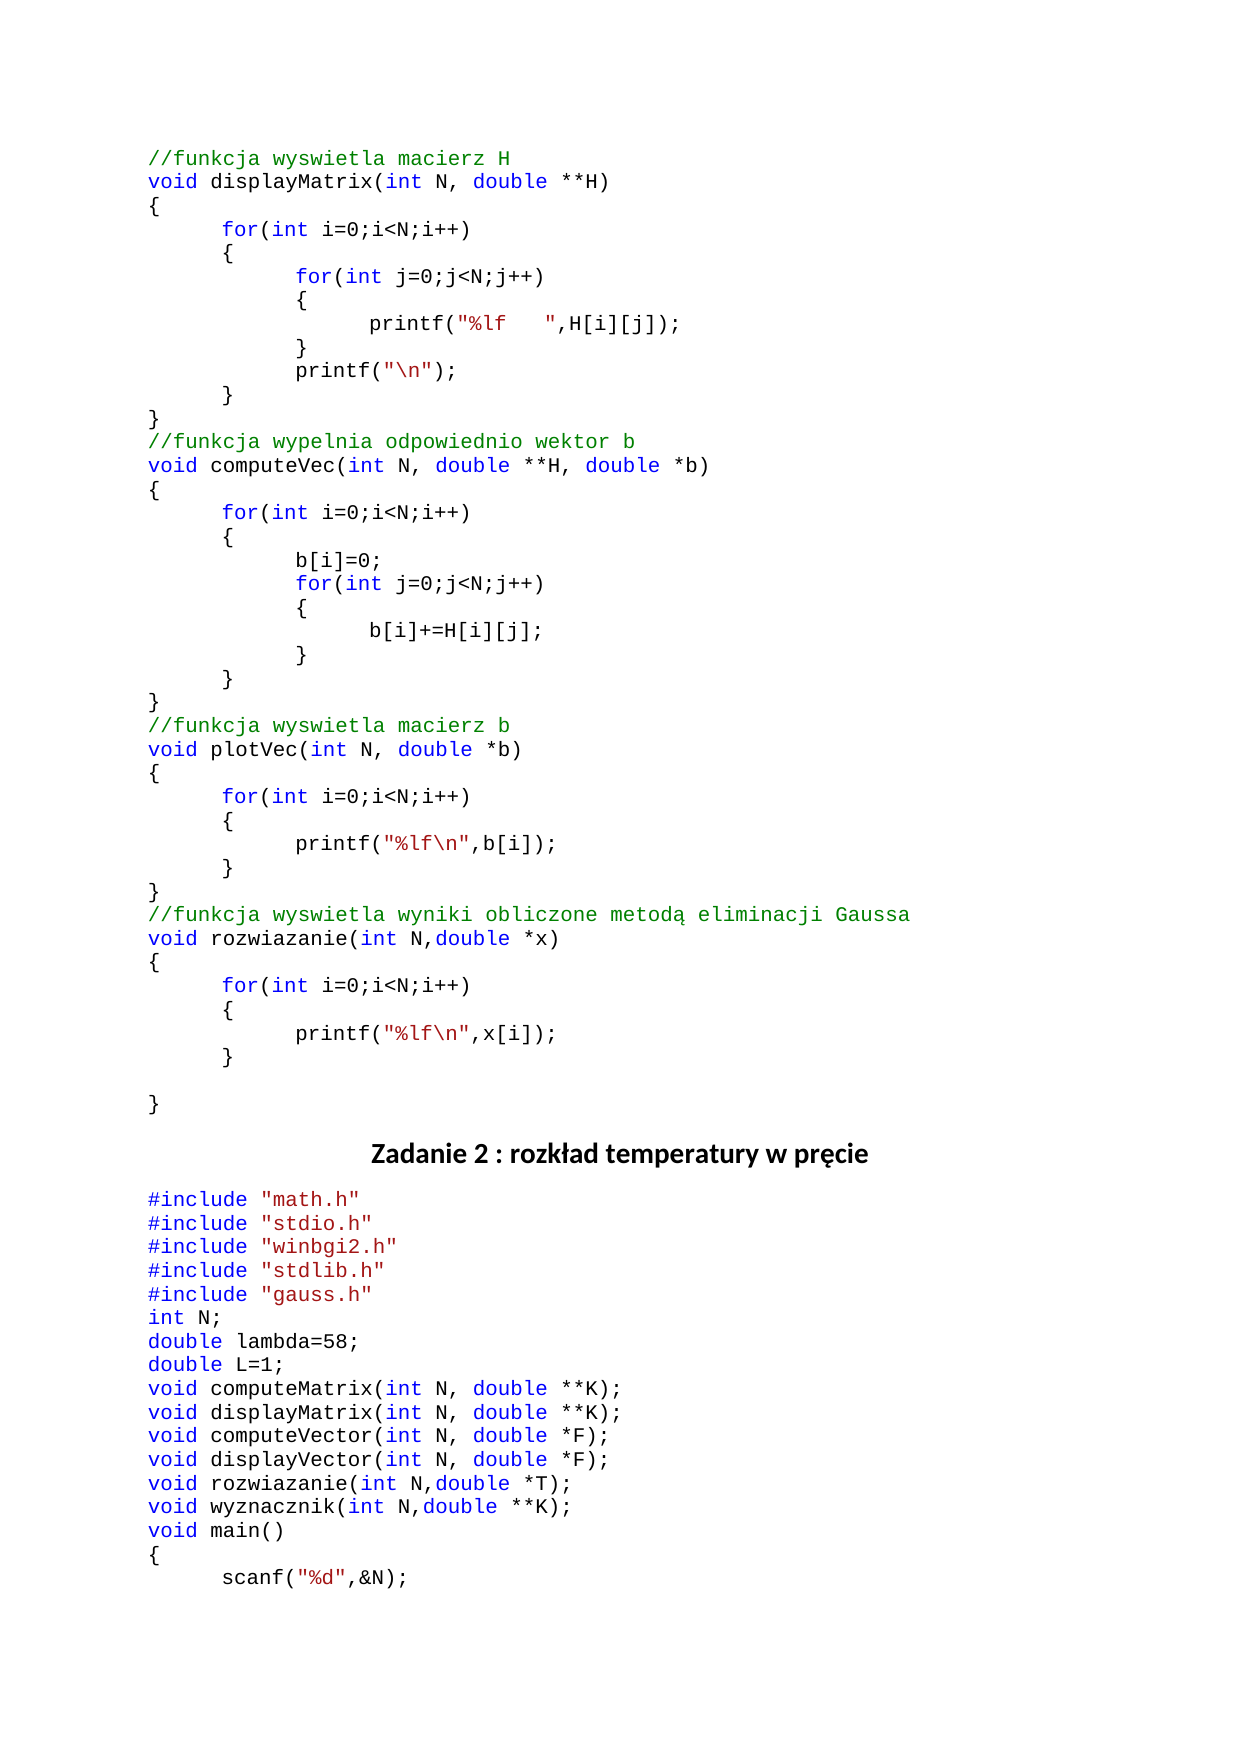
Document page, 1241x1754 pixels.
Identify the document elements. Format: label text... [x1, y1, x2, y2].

text double lambda=58; [148, 1331, 1093, 1354]
text //funkcja wypelnia odpowiednio wektor b [148, 431, 1093, 455]
text void computeMatrix(int N, double **K); [148, 1378, 1093, 1402]
text #include "math.h" [148, 1189, 1093, 1213]
text for(int i=0;i<N;i++) [148, 786, 1093, 810]
text for(int i=0;i<N;i++) [148, 502, 1093, 526]
text void displayVector(int N, double *F); [148, 1449, 1093, 1473]
text { [148, 1544, 1093, 1567]
text //funkcja wyswietla macierz b [148, 715, 1093, 739]
text { [148, 597, 1093, 621]
text printf("\n"); [148, 360, 1093, 384]
text } [148, 337, 1093, 360]
text { [148, 952, 1093, 975]
text } [148, 881, 1093, 904]
text printf("%lf ",H[i][j]); [148, 313, 1093, 337]
text #include "stdio.h" [148, 1213, 1093, 1236]
text } [148, 644, 1093, 668]
text for(int i=0;i<N;i++) [148, 218, 1093, 242]
text { [148, 242, 1093, 266]
text scanf("%d",&N); [148, 1567, 1093, 1591]
text for(int j=0;j<N;j++) [148, 573, 1093, 597]
text double L=1; [148, 1354, 1093, 1378]
text //funkcja wyswietla macierz H [148, 148, 1093, 171]
text { [148, 810, 1093, 833]
text b[i]+=H[i][j]; [148, 621, 1093, 644]
text { [148, 289, 1093, 313]
text { [148, 195, 1093, 218]
text #include "stdlib.h" [148, 1260, 1093, 1283]
subtitle Zadanie 2 : rozkład temperatury w pręcie [148, 1135, 1093, 1171]
text #include "winbgi2.h" [148, 1236, 1093, 1260]
text { [148, 999, 1093, 1022]
text printf("%lf\n",x[i]); [148, 1022, 1093, 1046]
text void wyznacznik(int N,double **K); [148, 1496, 1093, 1520]
text } [148, 1093, 1093, 1117]
text } [148, 384, 1093, 408]
text for(int j=0;j<N;j++) [148, 266, 1093, 289]
text { [148, 479, 1093, 502]
text void computeVector(int N, double *F); [148, 1425, 1093, 1449]
text void plotVec(int N, double *b) [148, 739, 1093, 762]
text for(int i=0;i<N;i++) [148, 975, 1093, 999]
text b[i]=0; [148, 549, 1093, 573]
text void displayMatrix(int N, double **K); [148, 1402, 1093, 1425]
text void rozwiazanie(int N,double *x) [148, 928, 1093, 952]
text void rozwiazanie(int N,double *T); [148, 1473, 1093, 1496]
text } [148, 408, 1093, 431]
text } [148, 1046, 1093, 1070]
text void displayMatrix(int N, double **H) [148, 171, 1093, 195]
text } [148, 668, 1093, 691]
text printf("%lf\n",b[i]); [148, 833, 1093, 857]
text { [148, 526, 1093, 549]
text void computeVec(int N, double **H, double *b) [148, 455, 1093, 479]
text } [148, 857, 1093, 881]
text void main() [148, 1520, 1093, 1544]
text { [148, 762, 1093, 786]
text //funkcja wyswietla wyniki obliczone metodą eliminacji Gaussa [148, 904, 1093, 928]
text int N; [148, 1307, 1093, 1331]
text #include "gauss.h" [148, 1283, 1093, 1307]
text } [148, 691, 1093, 715]
